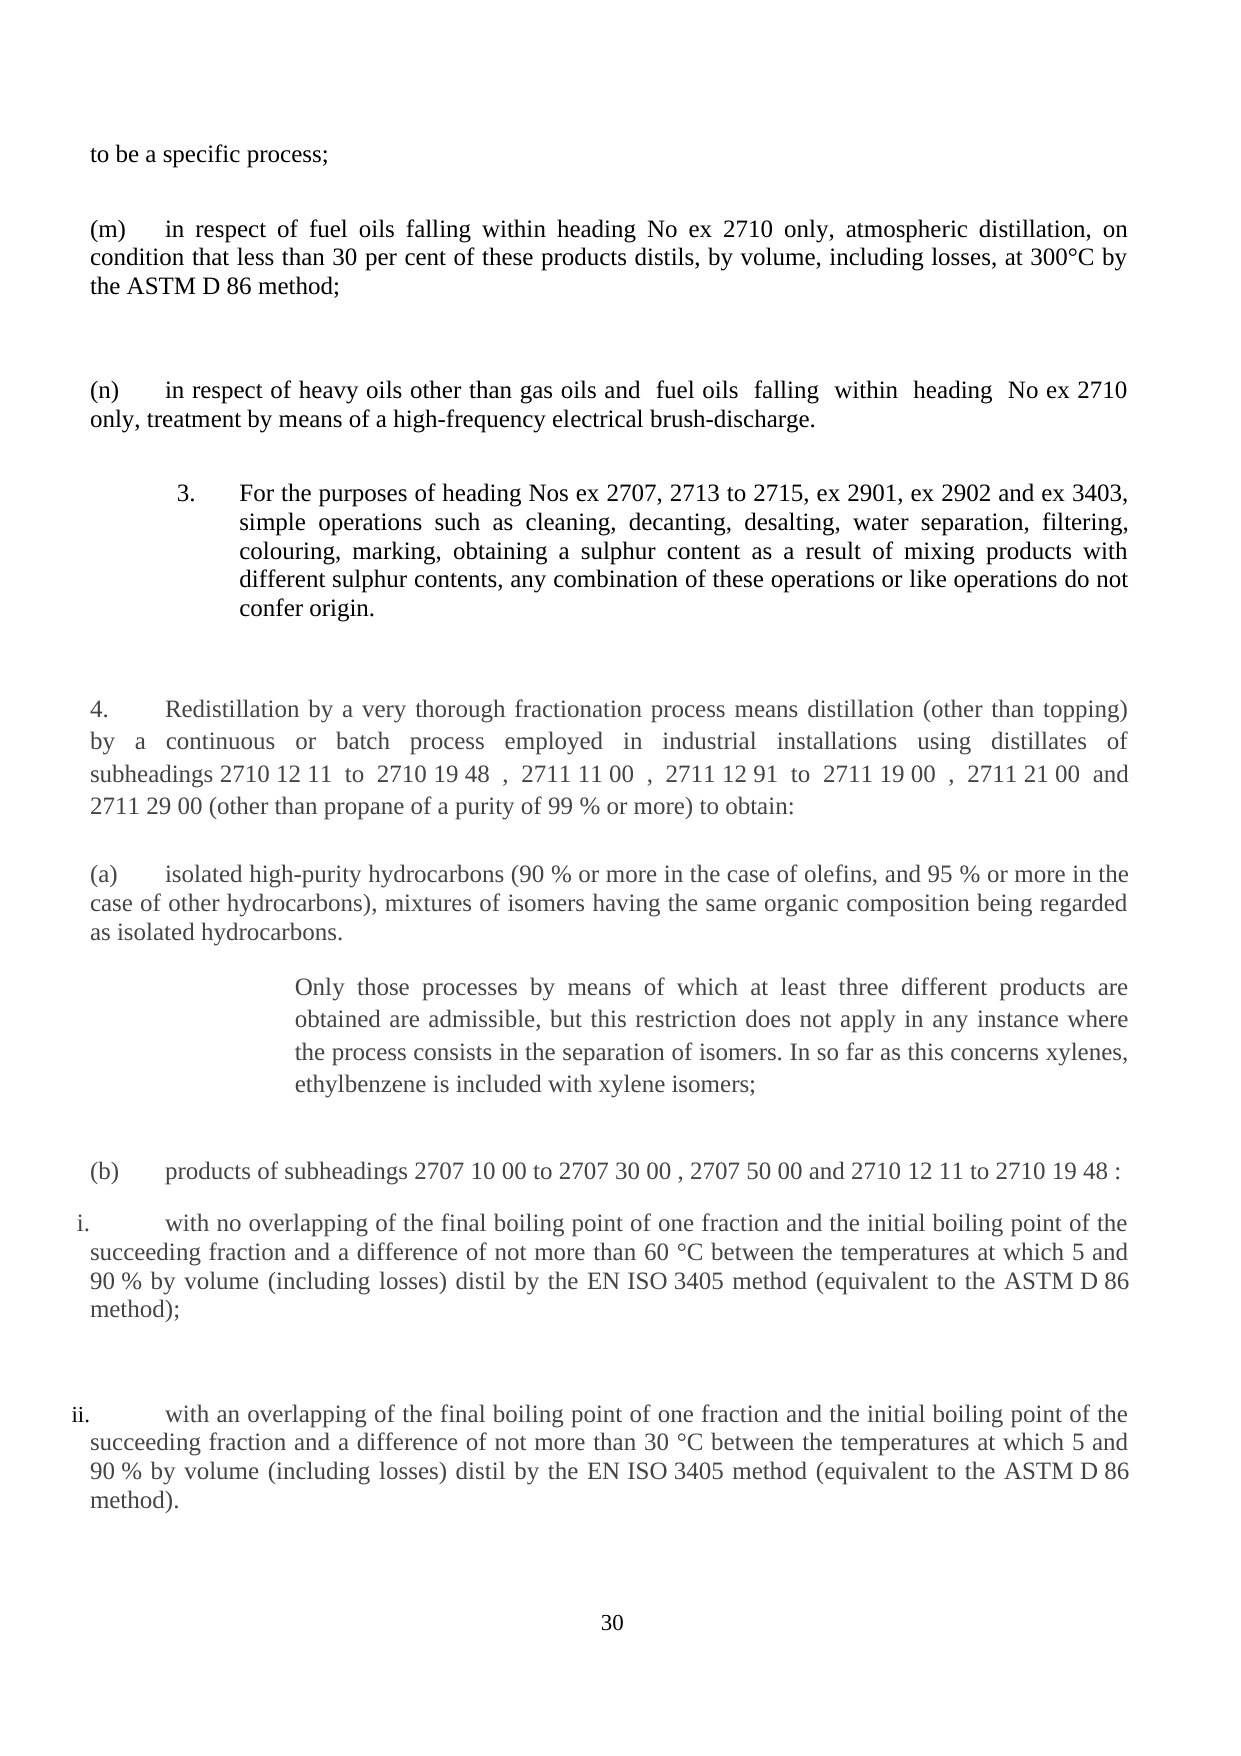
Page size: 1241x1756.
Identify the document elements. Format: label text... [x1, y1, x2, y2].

list with an overlapping of the final boiling point of one fraction and the initial boiling point of the succeeding fraction and a difference of not more than 30 °C between the temperatures at which 5 and 90 % by volume (including losses) distil by the EN ISO 3405 method (equivalent to the ASTM D 86 method). [90, 1399, 1129, 1514]
list with no overlapping of the final boiling point of one fraction and the initial boiling point of the succeeding fraction and a difference of not more than 60 °C between the temperatures at which 5 and 90 % by volume (including losses) distil by the EN ISO 3405 method (equivalent to the ASTM D 86 method); [90, 1208, 1129, 1323]
list in respect of fuel oils falling within heading No ex 2710 only, atmospheric distillation, on condition that less than 30 per cent of these products distils, by volume, including losses, at 300°C by the ASTM D 86 method; [90, 214, 1129, 300]
list For the purposes of heading Nos ex 2707, 2713 to 2715, ex 2901, ex 2902 and ex 3403, simple operations such as cleaning, decanting, desalting, water separation, filtering, colouring, marking, obtaining a sulphur content as a result of mixing products with different sulphur contents, any combination of these operations or like operations do not confer origin. [177, 478, 1129, 622]
list products of subheadings 2707 10 00 to 2707 30 00 , 2707 50 00 and 2710 12 11 to 2710 19 48 : [90, 1156, 1129, 1185]
list to be a specific process; [90, 139, 1129, 168]
list isolated high-purity hydrocarbons (90 % or more in the case of olefins, and 95 % or more in the case of other hydrocarbons), mixtures of isomers having the same organic composition being regarded as isolated hydrocarbons. [90, 859, 1129, 945]
list Redistillation by a very thorough fractionation process means distillation (other than topping) by a continuous or batch process employed in industrial installations using distillates of subheadings 2710 12 11 to 2710 19 48 , 2711 11 00 , 2711 12 91 to 2711 19 00 , 2711 21 00 and 2711 29 00 (other than propane of a purity of 99 % or more) to obtain: [90, 690, 1129, 820]
list in respect of heavy oils other than gas oils and fuel oils falling within heading No ex 2710 only, treatment by means of a high-frequency electrical brush-discharge. [90, 375, 1129, 433]
text Only those processes by means of which at least three different products are obtained are admissible, but this restriction does not apply in any instance where the process consists in the separation of isomers. In so far as this concerns xylenes, ethylbenzene is included with xylene isomers; [294, 968, 1129, 1098]
